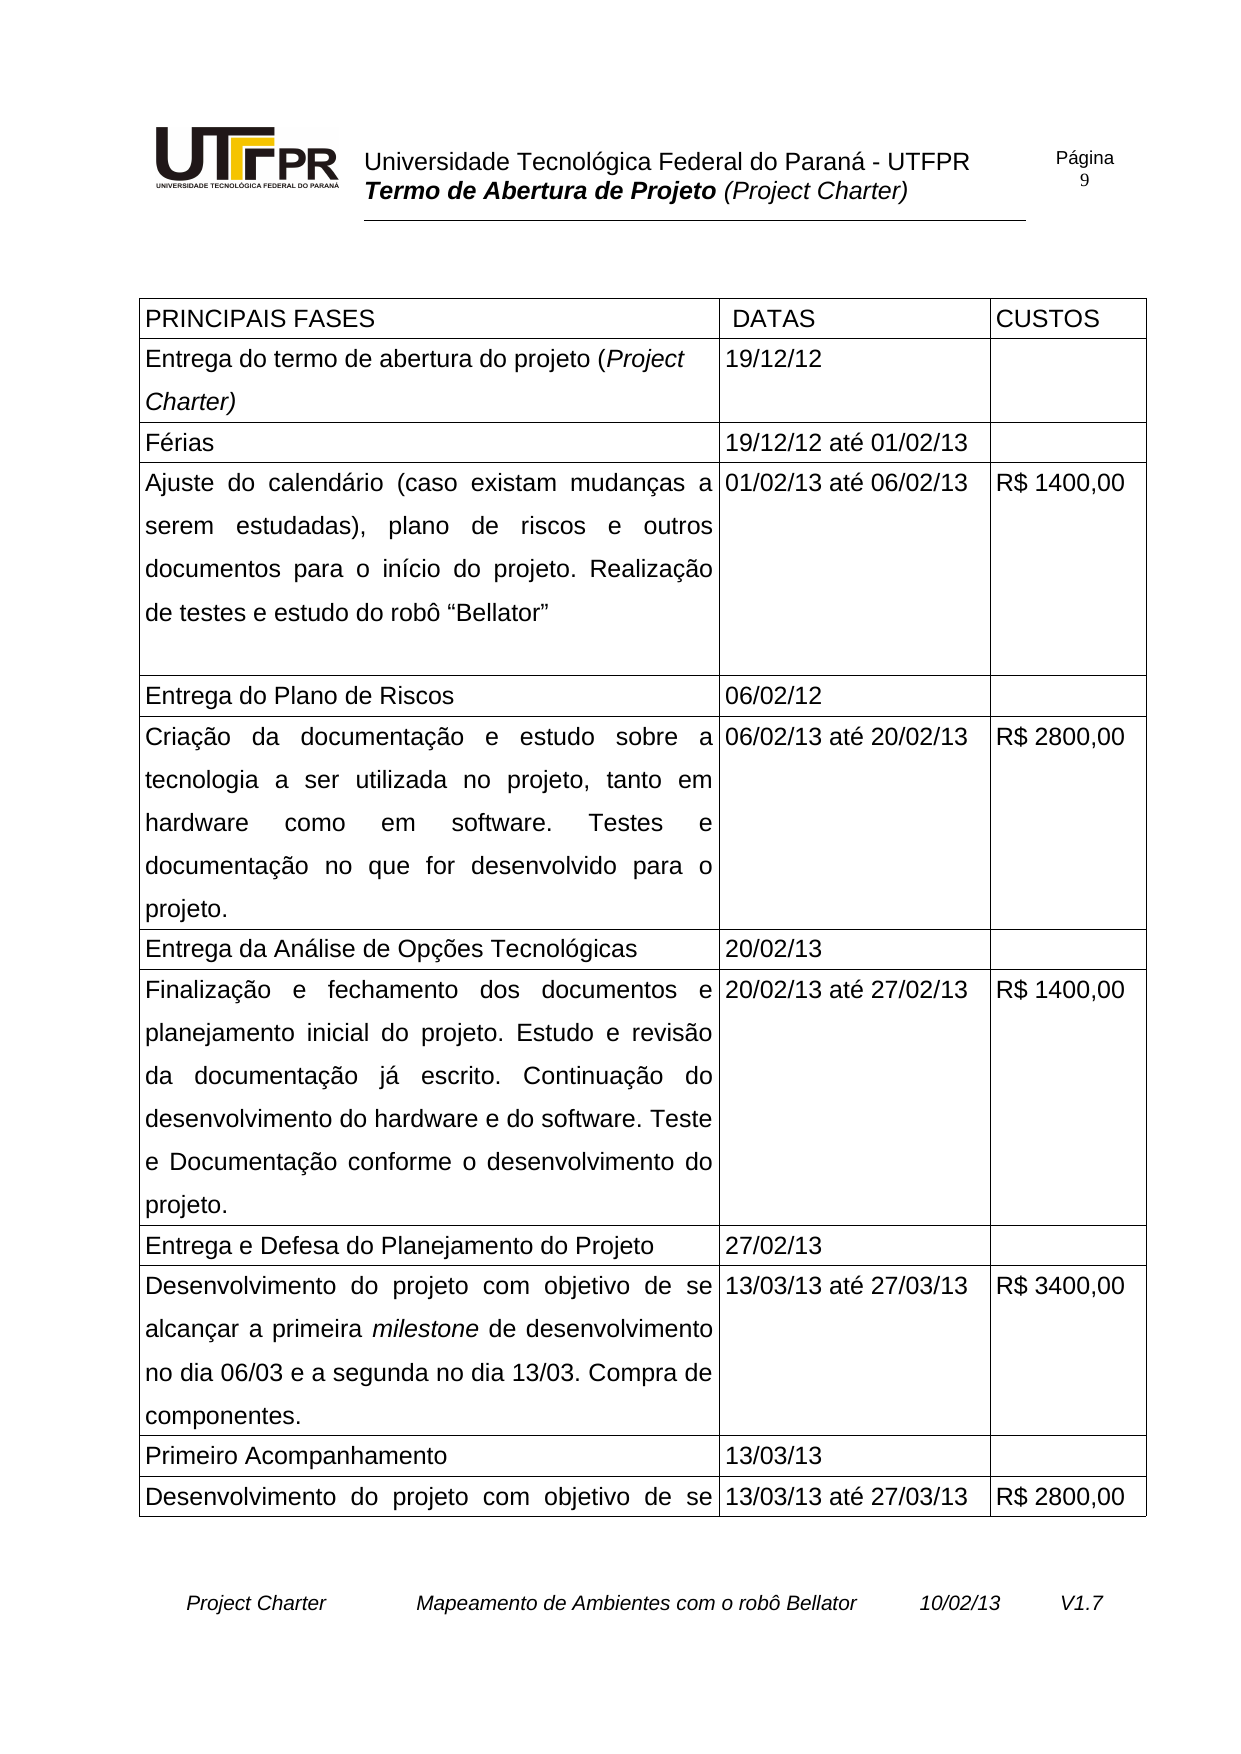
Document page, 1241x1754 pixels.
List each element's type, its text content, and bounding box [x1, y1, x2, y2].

table_cell Desenvolvimento do projeto com objetivo de se alcançar a primeira milestone de desenvolvimento no dia 06/03 e a segunda no dia 13/03. Compra de componentes. [140, 1266, 719, 1435]
table_cell 13/03/13 até 27/03/13 [720, 1477, 990, 1516]
table_cell 06/02/12 [720, 676, 990, 716]
table_cell 13/03/13 até 27/03/13 [720, 1266, 990, 1435]
table_cell 19/12/12 [720, 339, 990, 422]
table_cell Entrega do termo de abertura do projeto (Project Charter) [140, 339, 719, 422]
table_cell [991, 423, 1146, 462]
table_cell R$ 3400,00 [991, 1266, 1146, 1435]
table_cell Criação da documentação e estudo sobre a tecnologia a ser utilizada no projeto, tanto em hardware como em software. Testes e documentação no que for desenvolvido para o projeto. [140, 717, 719, 928]
table_cell Férias [140, 423, 719, 462]
table_cell [991, 1226, 1146, 1265]
table_cell [991, 1436, 1146, 1476]
table_header DATAS [720, 299, 990, 338]
table_cell 13/03/13 [720, 1436, 990, 1476]
table_cell R$ 1400,00 [991, 970, 1146, 1225]
table_cell 19/12/12 até 01/02/13 [720, 423, 990, 462]
table_cell R$ 1400,00 [991, 463, 1146, 675]
table_cell Entrega e Defesa do Planejamento do Projeto [140, 1226, 719, 1265]
picture [155, 127, 339, 189]
table_cell 20/02/13 até 27/02/13 [720, 970, 990, 1225]
table_header PRINCIPAIS FASES [140, 299, 719, 338]
table_cell Ajuste do calendário (caso existam mudanças a serem estudadas), plano de riscos e outros documentos para o início do projeto. Realização de testes e estudo do robô “Bellator” [140, 463, 719, 675]
table_cell Entrega da Análise de Opções Tecnológicas [140, 930, 719, 969]
table_cell Entrega do Plano de Riscos [140, 676, 719, 716]
table_cell R$ 2800,00 [991, 1477, 1146, 1516]
table_cell 20/02/13 [720, 930, 990, 969]
table_cell Primeiro Acompanhamento [140, 1436, 719, 1476]
table_cell 01/02/13 até 06/02/13 [720, 463, 990, 675]
table_cell Desenvolvimento do projeto com objetivo de se [140, 1477, 719, 1516]
table_cell [991, 339, 1146, 422]
table_cell 27/02/13 [720, 1226, 990, 1265]
table_cell [991, 930, 1146, 969]
table_header CUSTOS [991, 299, 1146, 338]
table_cell Finalização e fechamento dos documentos e planejamento inicial do projeto. Estudo e revisão da documentação já escrito. Continuação do desenvolvimento do hardware e do software. Teste e Documentação conforme o desenvolvimento do projeto. [140, 970, 719, 1225]
table_cell [991, 676, 1146, 716]
table_cell 06/02/13 até 20/02/13 [720, 717, 990, 928]
table_cell R$ 2800,00 [991, 717, 1146, 928]
